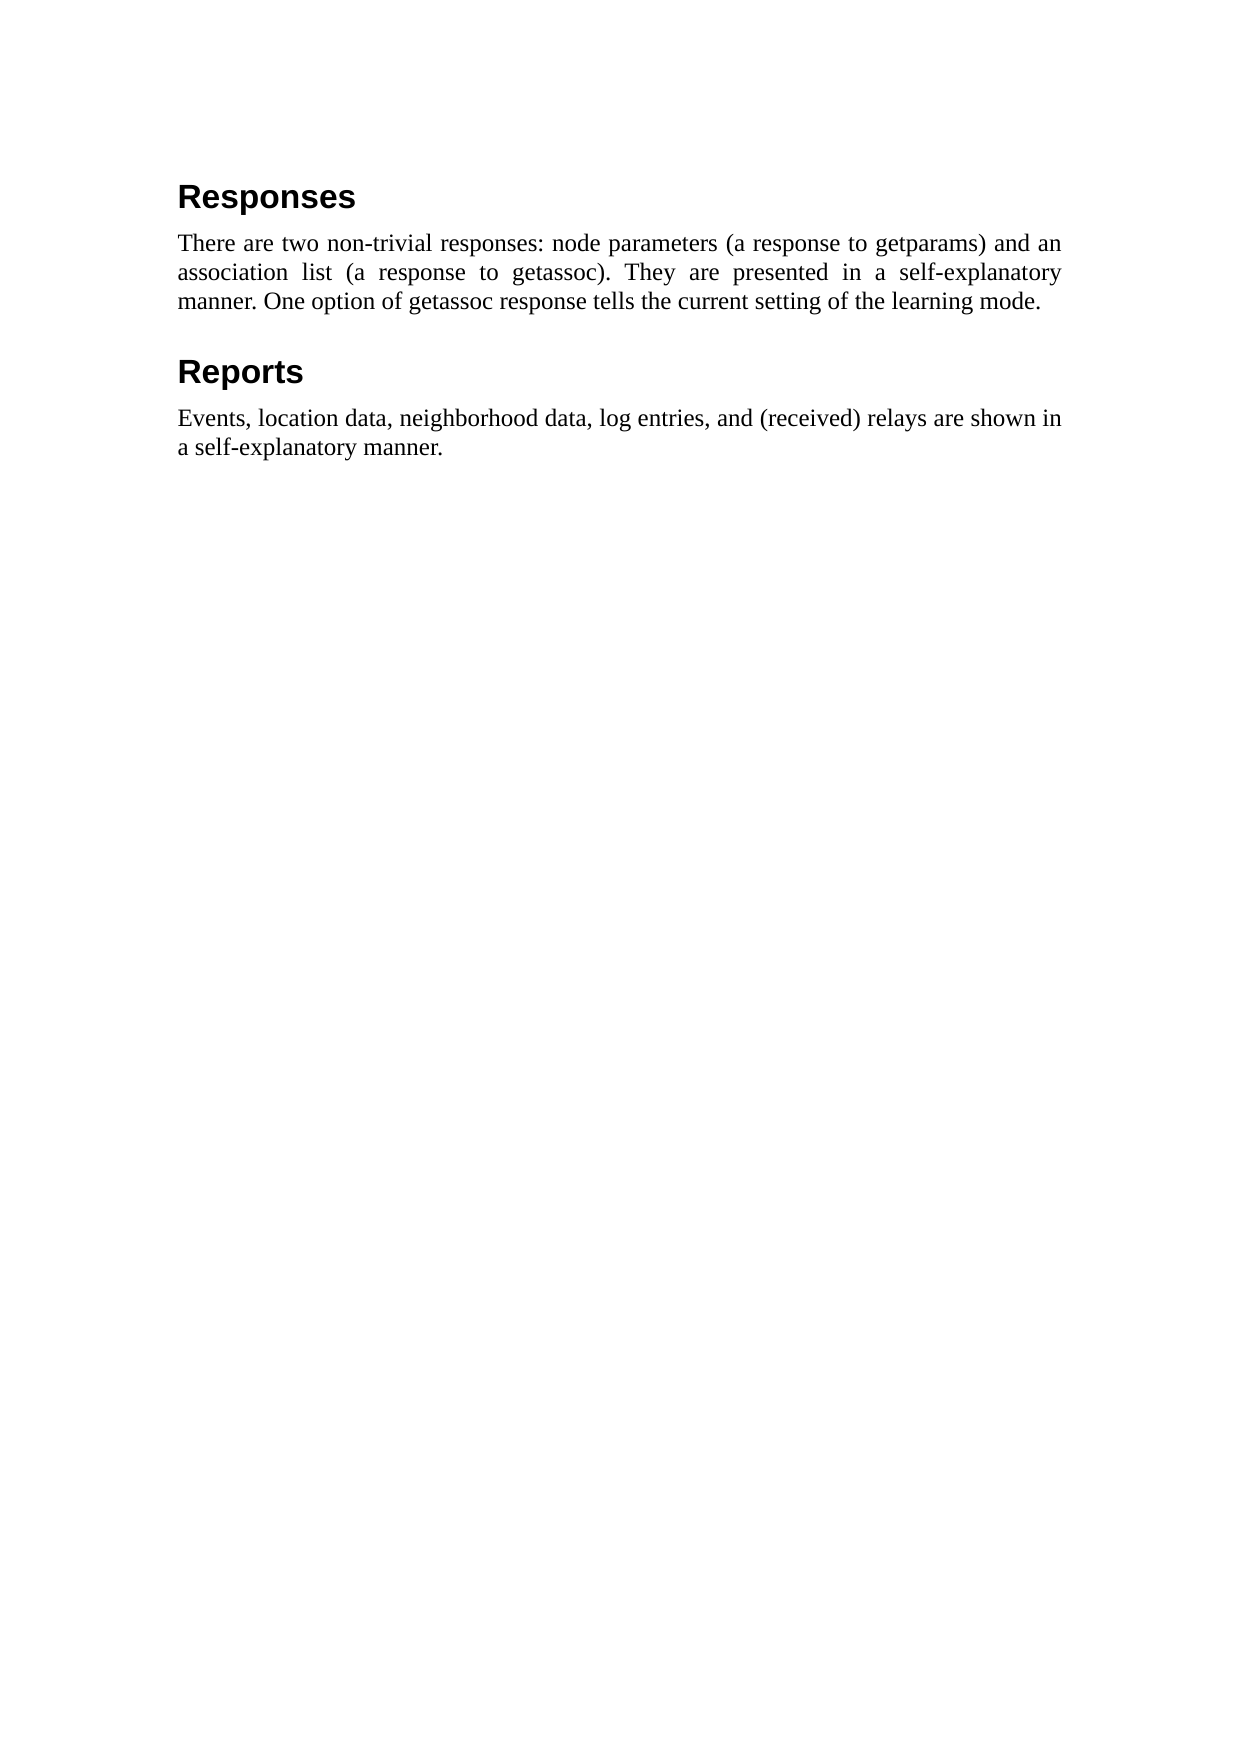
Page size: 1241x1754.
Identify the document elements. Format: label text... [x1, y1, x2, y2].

subtitle Responses [177, 177, 1063, 216]
text There are two non-trivial responses: node parameters (a response to getparams) and an association list (a response to getassoc). They are presented in a self-explanatory manner. One option of getassoc response tells the current setting of the learning mode. [177, 228, 1063, 314]
subtitle Reports [177, 352, 1063, 391]
text Events, location data, neighborhood data, log entries, and (received) relays are shown in a self-explanatory manner. [177, 403, 1063, 461]
